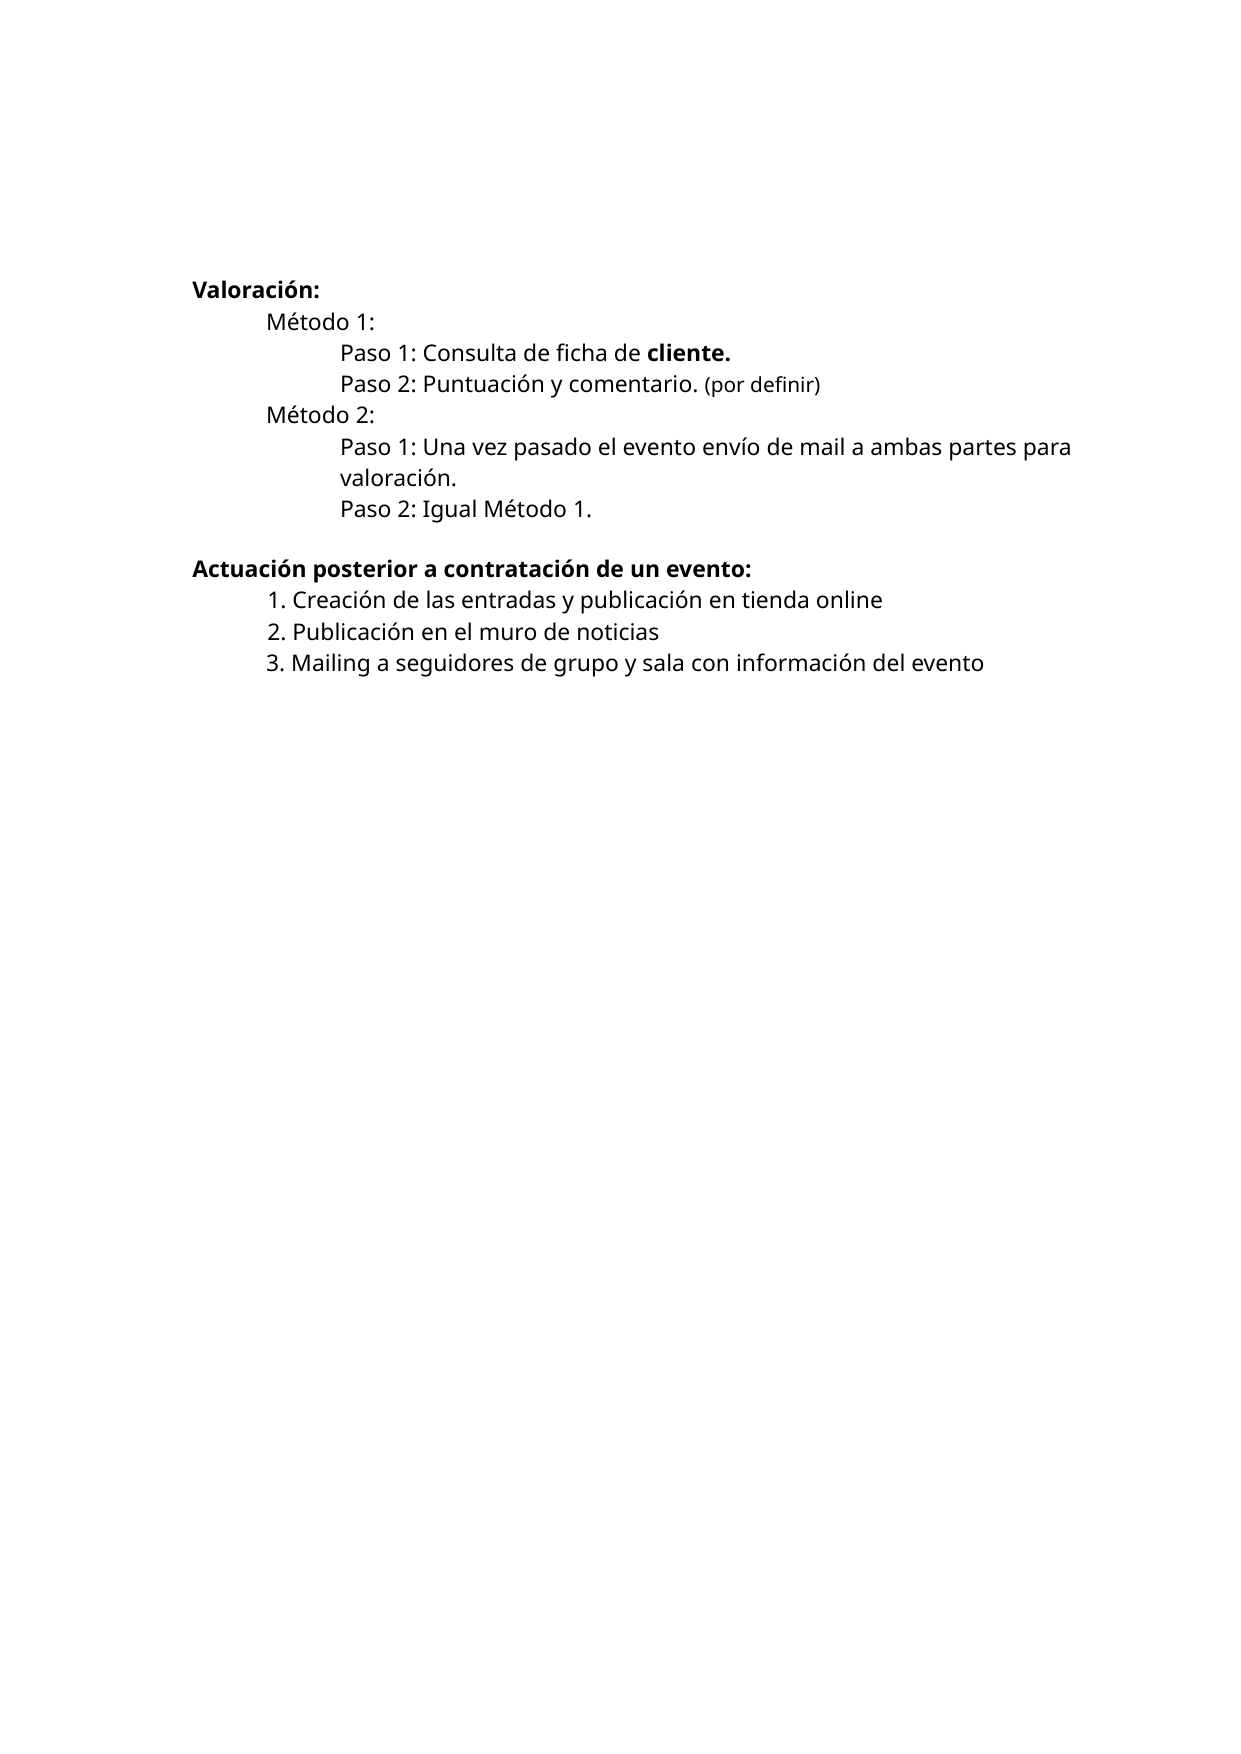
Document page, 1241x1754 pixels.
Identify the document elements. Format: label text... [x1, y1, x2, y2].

text Paso 2: Igual Método 1. [340, 493, 1122, 524]
list 2. Publicación en el muro de noticias [229, 616, 1122, 647]
text Paso 2: Puntuación y comentario. (por definir) [340, 368, 1122, 399]
text 3. Mailing a seguidores de grupo y sala con información del evento [118, 647, 1122, 678]
text Paso 1: Consulta de ficha de cliente. [340, 337, 1122, 368]
list 1. Creación de las entradas y publicación en tienda online [229, 584, 1122, 616]
text Paso 1: Una vez pasado el evento envío de mail a ambas partes para valoración. [340, 431, 1122, 493]
text Actuación posterior a contratación de un evento: [192, 553, 1122, 584]
text Método 1: [266, 306, 1122, 337]
text Método 2: [266, 399, 1122, 431]
text Valoración: [192, 274, 1122, 306]
